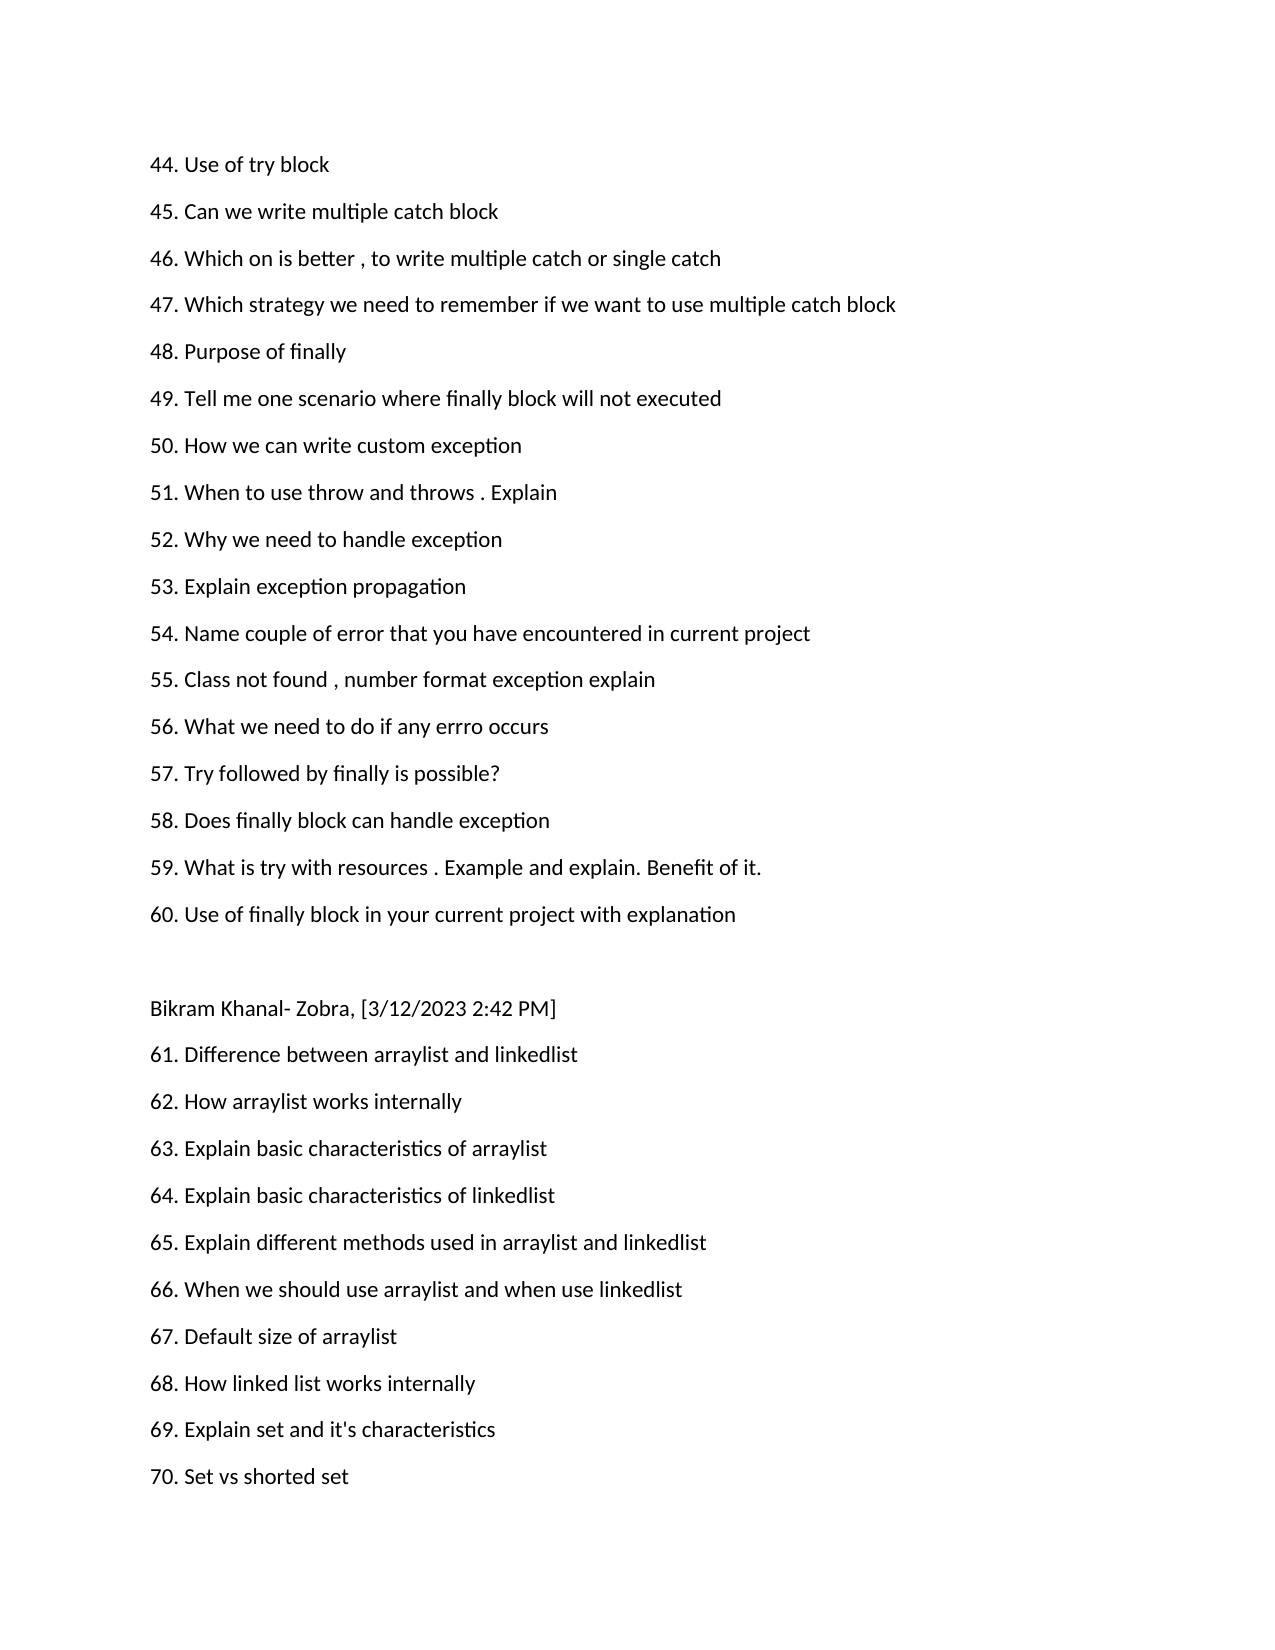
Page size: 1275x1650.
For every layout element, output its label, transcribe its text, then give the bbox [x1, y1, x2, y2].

text 67. Default size of arraylist [150, 1322, 1125, 1350]
text 58. Does finally block can handle exception [150, 806, 1125, 834]
text 59. What is try with resources . Example and explain. Benefit of it. [150, 853, 1125, 881]
text 62. How arraylist works internally [150, 1087, 1125, 1116]
text 55. Class not found , number format exception explain [150, 666, 1125, 694]
text 49. Tell me one scenario where finally block will not executed [150, 384, 1125, 412]
text 57. Try followed by finally is possible? [150, 759, 1125, 787]
text 48. Purpose of finally [150, 337, 1125, 366]
text 56. What we need to do if any errro occurs [150, 712, 1125, 741]
text 66. When we should use arraylist and when use linkedlist [150, 1275, 1125, 1303]
text 68. How linked list works internally [150, 1369, 1125, 1397]
text 65. Explain different methods used in arraylist and linkedlist [150, 1228, 1125, 1256]
text Bikram Khanal- Zobra, [3/12/2023 2:42 PM] [150, 994, 1125, 1022]
text 46. Which on is better , to write multiple catch or single catch [150, 244, 1125, 272]
text 45. Can we write multiple catch block [150, 197, 1125, 225]
text 44. Use of try block [150, 150, 1125, 178]
text 69. Explain set and it's characteristics [150, 1416, 1125, 1444]
text 61. Difference between arraylist and linkedlist [150, 1041, 1125, 1069]
text 51. When to use throw and throws . Explain [150, 478, 1125, 506]
text 70. Set vs shorted set [150, 1462, 1125, 1491]
text 64. Explain basic characteristics of linkedlist [150, 1181, 1125, 1209]
text 54. Name couple of error that you have encountered in current project [150, 619, 1125, 647]
text 50. How we can write custom exception [150, 431, 1125, 459]
text 63. Explain basic characteristics of arraylist [150, 1134, 1125, 1162]
text 52. Why we need to handle exception [150, 525, 1125, 553]
text 47. Which strategy we need to remember if we want to use multiple catch block [150, 291, 1125, 319]
text 53. Explain exception propagation [150, 572, 1125, 600]
text 60. Use of finally block in your current project with explanation [150, 900, 1125, 928]
